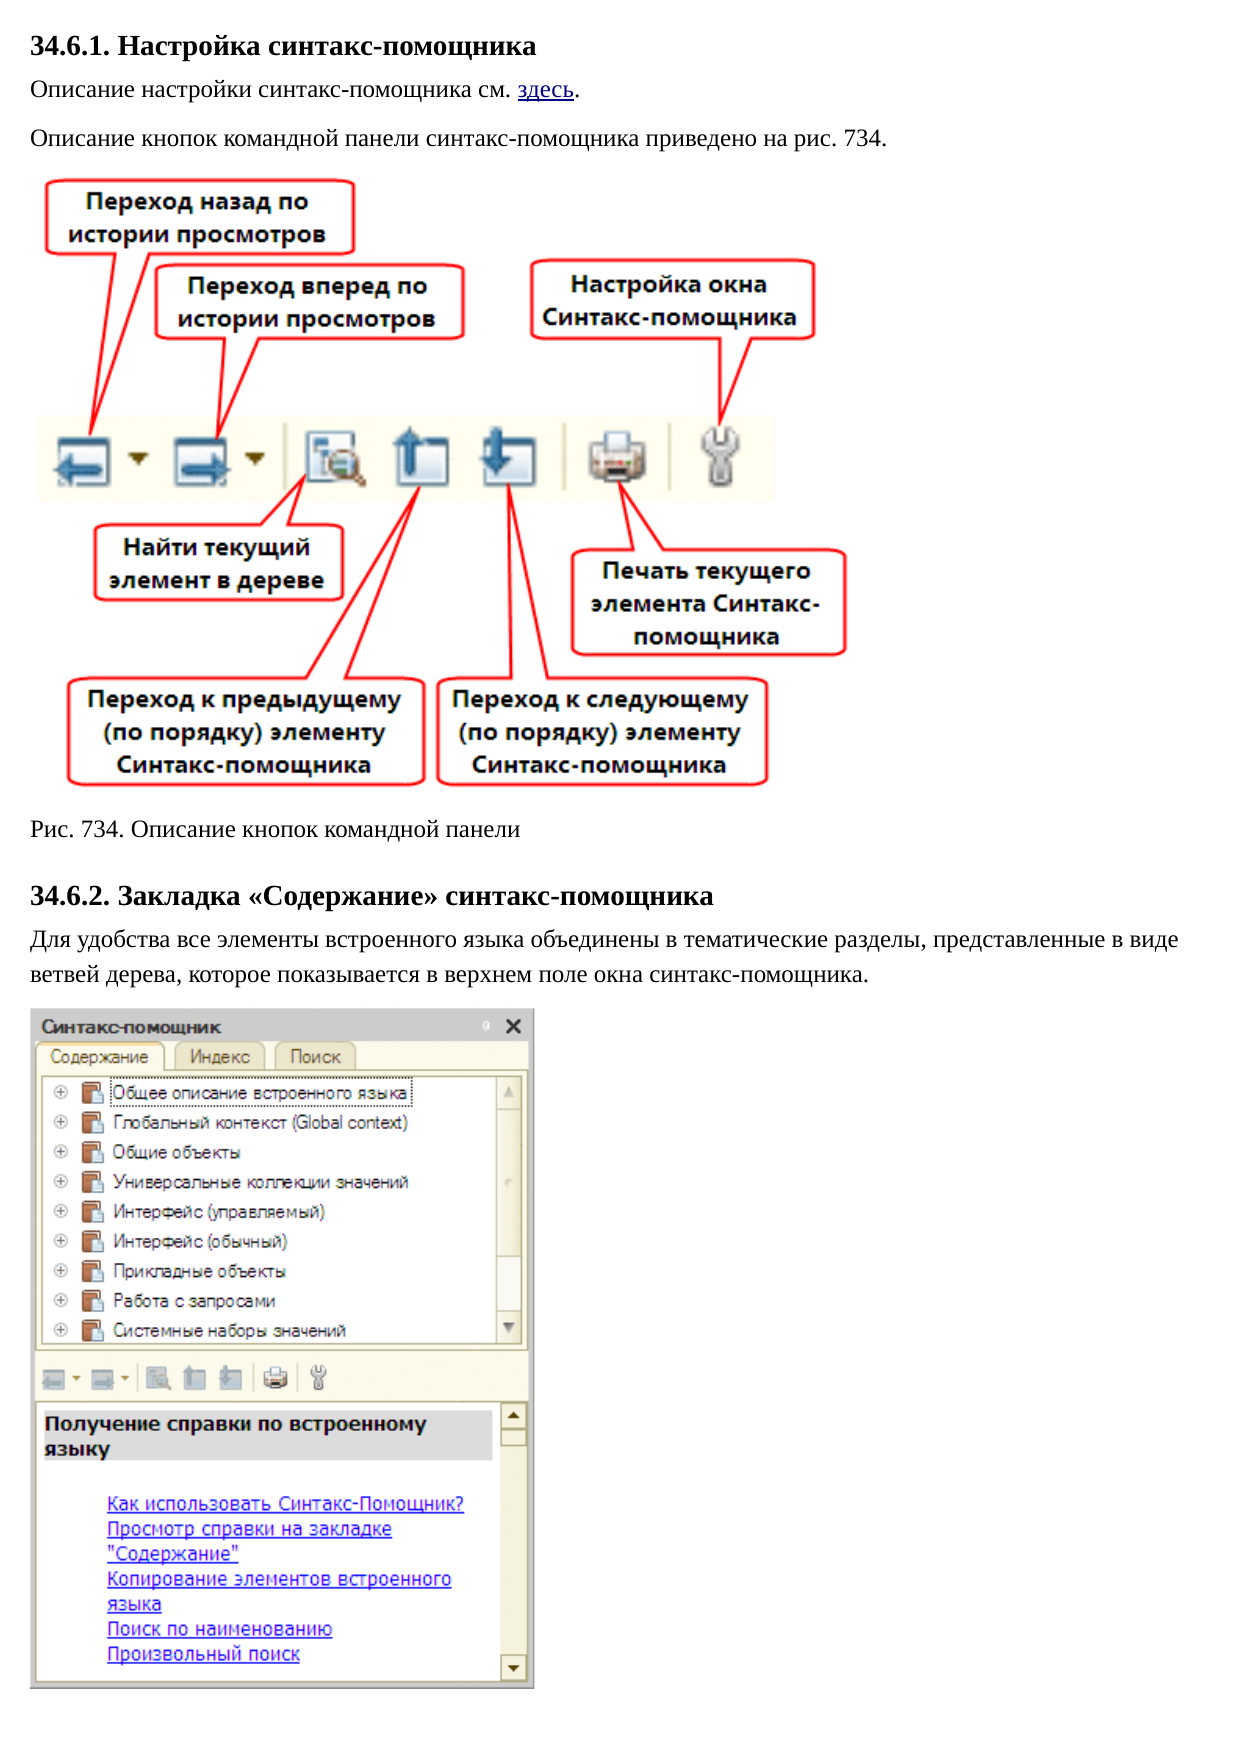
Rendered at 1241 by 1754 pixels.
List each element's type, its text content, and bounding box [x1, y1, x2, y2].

text Для удобства все элементы встроенного языка объединены в тематические разделы, представленные в виде ветвей дерева, которое показывается в верхнем поле окна синтакс-помощника. [30, 924, 1211, 987]
text Описание настройки синтакс-помощника см. здесь. [30, 74, 1211, 103]
text Описание кнопок командной панели синтакс-помощника приведено на рис. 734. [30, 123, 1211, 152]
picture [29, 1007, 535, 1689]
subtitle 34.6.1. Настройка синтакс-помощника [30, 28, 1211, 62]
text Рис. 734. Описание кнопок командной панели [30, 814, 1211, 843]
subtitle 34.6.2. Закладка «Содержание» синтакс-помощника [30, 878, 1211, 912]
picture [29, 172, 860, 795]
